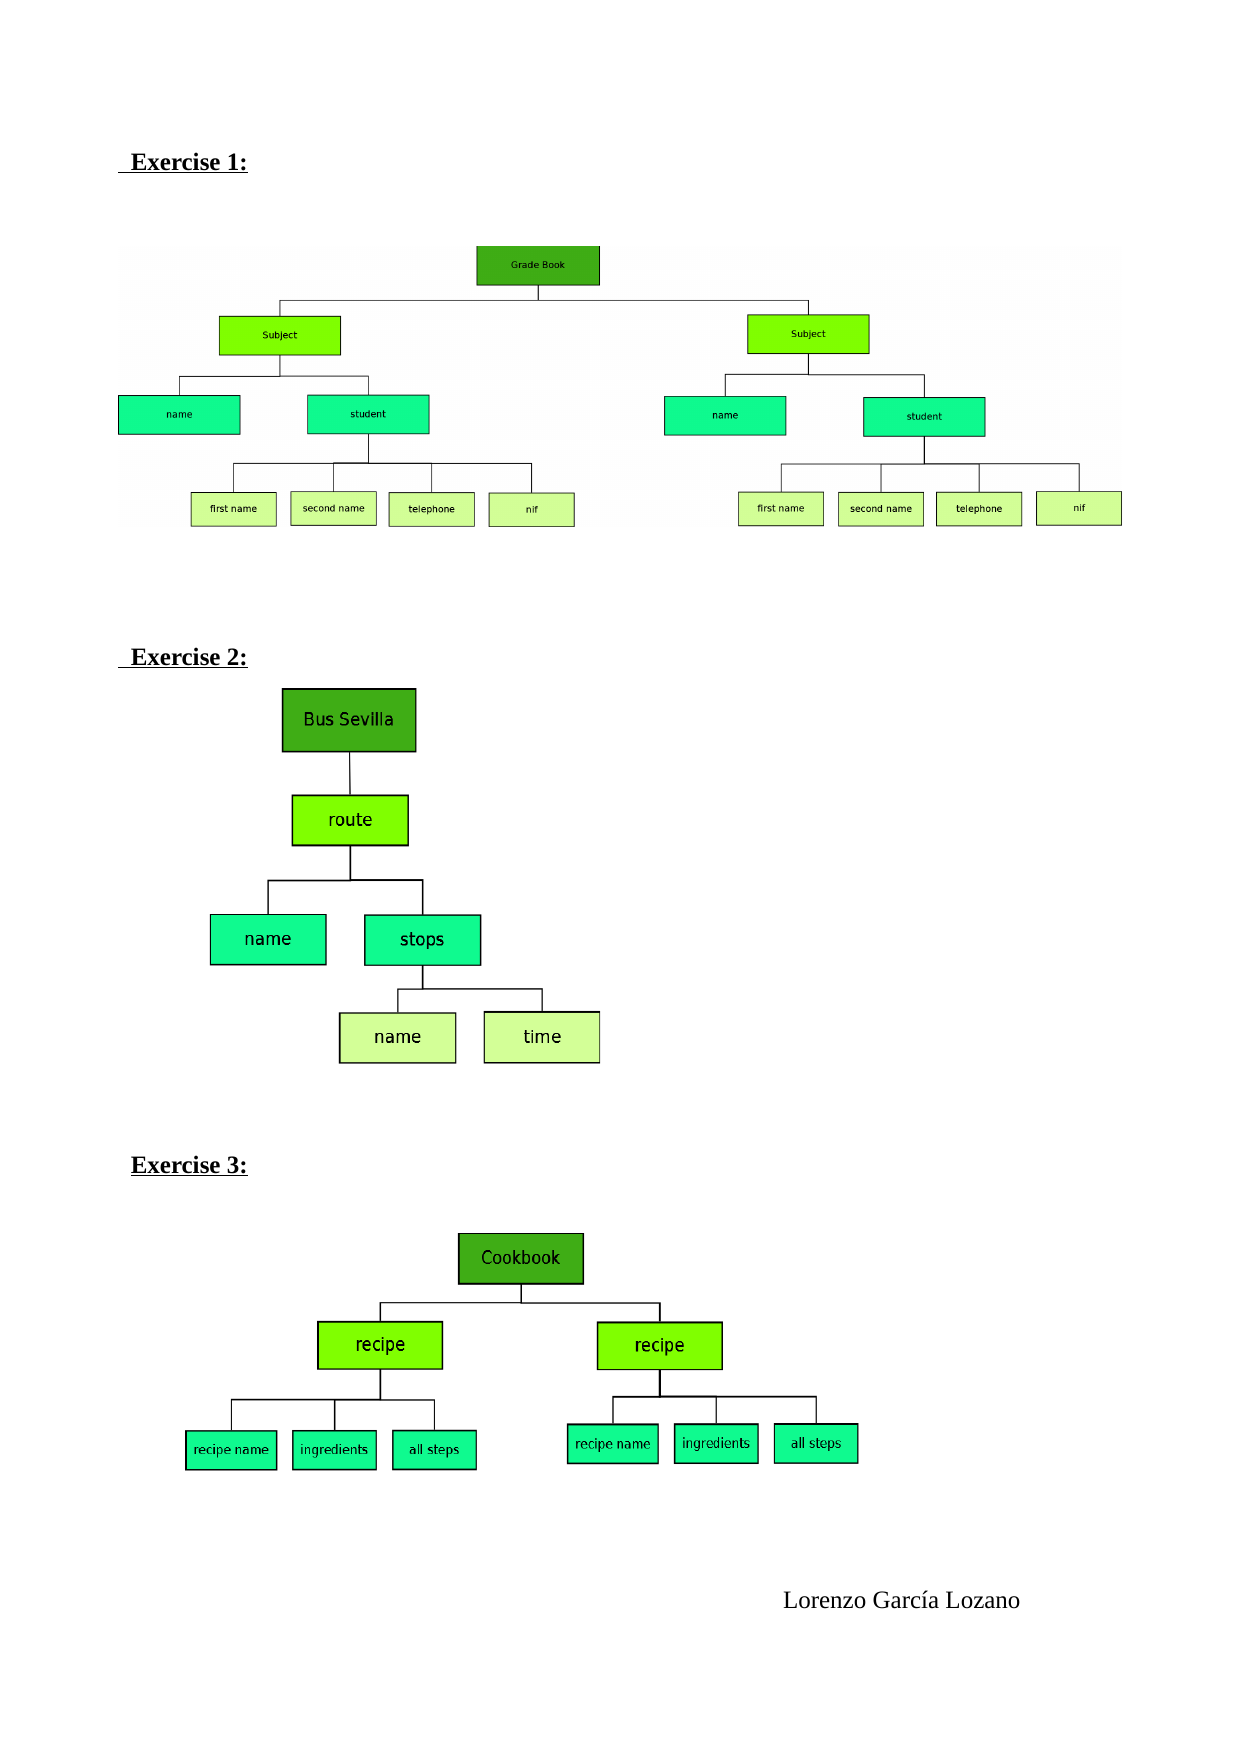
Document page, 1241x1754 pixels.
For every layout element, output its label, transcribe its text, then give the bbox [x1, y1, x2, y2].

picture [185, 1233, 859, 1471]
text Exercise 3: [118, 1150, 1122, 1179]
picture [118, 246, 1123, 527]
text Exercise 1: [118, 147, 1122, 176]
text Exercise 2: [118, 642, 1122, 670]
text Lorenzo García Lozano [118, 1586, 1122, 1614]
picture [209, 688, 600, 1064]
